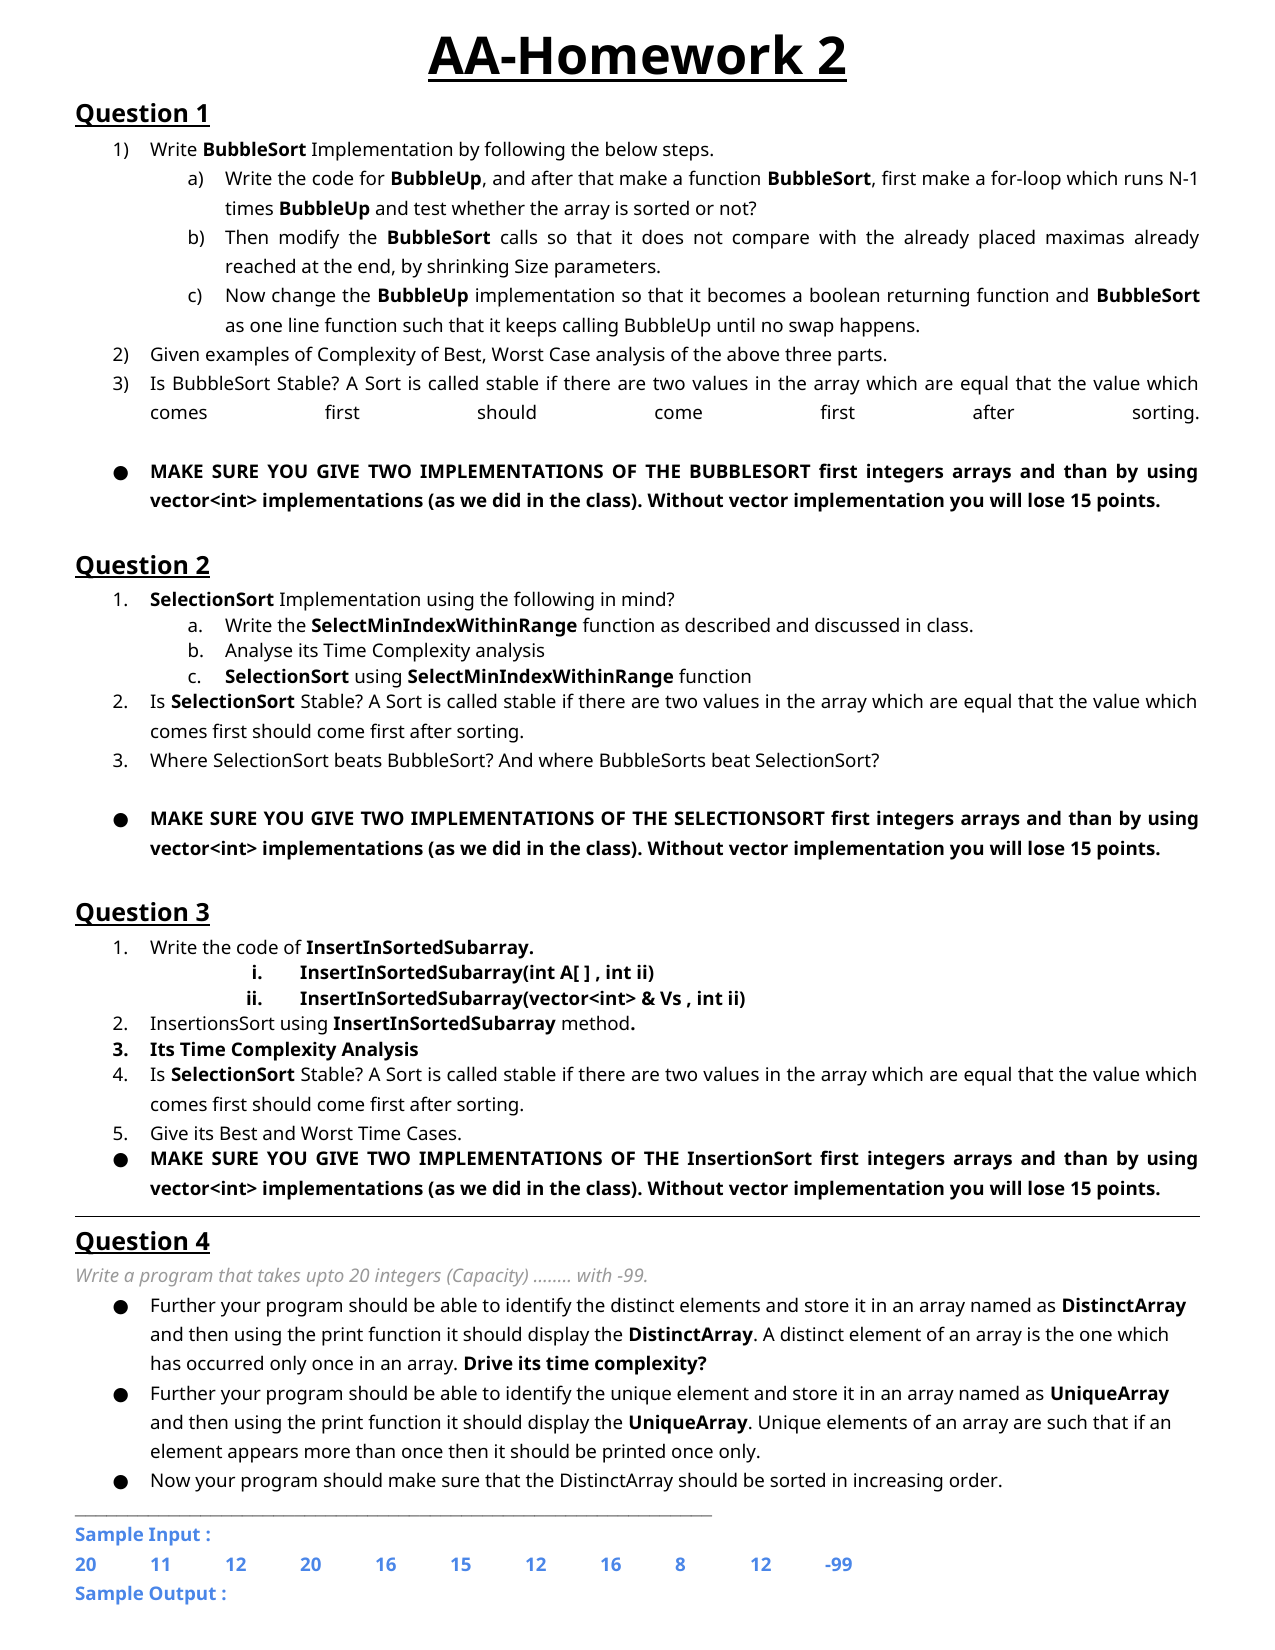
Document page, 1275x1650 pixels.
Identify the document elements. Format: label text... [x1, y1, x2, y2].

list SelectionSort Implementation using the following in mind? [112, 587, 1200, 612]
list Given examples of Complexity of Best, Worst Case analysis of the above three parts. [112, 341, 1200, 367]
list Where SelectionSort beats BubbleSort? And where BubbleSorts beat SelectionSort? [112, 747, 1200, 773]
list MAKE SURE YOU GIVE TWO IMPLEMENTATIONS OF THE BUBBLESORT first integers arrays and than by using vector<int> implementations (as we did in the class). Without vector implementation you will lose 15 points. [112, 458, 1200, 513]
list Is SelectionSort Stable? A Sort is called stable if there are two values in the array which are equal that the value which comes first should come first after sorting. [112, 1062, 1200, 1116]
text [75, 1204, 1200, 1216]
text Question 2 [75, 517, 1200, 581]
text Question 4 [75, 1217, 1200, 1258]
list InsertionsSort using InsertInSortedSubarray method. [112, 1011, 1200, 1036]
list InsertInSortedSubarray(int A[ ] , int ii) [262, 959, 1200, 985]
list Write BubbleSort Implementation by following the below steps. [112, 136, 1200, 162]
list Further your program should be able to identify the unique element and store it in an array named as UniqueArray and then using the print function it should display the UniqueArray. Unique elements of an array are such that if an element appears more than once then it should be printed once only. [112, 1380, 1200, 1464]
title AA-Homework 2 [75, 19, 1200, 90]
text 20 11 12 20 16 15 12 16 8 12 -99 [75, 1551, 1200, 1576]
list Is BubbleSort Stable? A Sort is called stable if there are two values in the array which are equal that the value which comes first should come first after sorting. [112, 370, 1200, 454]
list Then modify the BubbleSort calls so that it does not compare with the already placed maximas already reached at the end, by shrinking Size parameters. [187, 224, 1200, 279]
list InsertInSortedSubarray(vector<int> & Vs , int ii) [262, 985, 1200, 1011]
list Write the code of InsertInSortedSubarray. [112, 934, 1200, 959]
text Question 3 [75, 864, 1200, 929]
list Write the code for BubbleUp, and after that make a function BubbleSort, first make a for-loop which runs N-1 times BubbleUp and test whether the array is sorted or not? [187, 166, 1200, 220]
list Now change the BubbleUp implementation so that it becomes a boolean returning function and BubbleSort as one line function such that it keeps calling BubbleUp until no swap happens. [187, 283, 1200, 337]
list Write the SelectMinIndexWithinRange function as described and discussed in class. [187, 612, 1200, 638]
text Sample Output : [75, 1580, 1200, 1606]
text Sample Input : [75, 1522, 1200, 1547]
list Analyse its Time Complexity analysis [187, 638, 1200, 663]
list SelectionSort using SelectMinIndexWithinRange function [187, 663, 1200, 689]
text _____________________________________________________________ [75, 1497, 1200, 1518]
list MAKE SURE YOU GIVE TWO IMPLEMENTATIONS OF THE SELECTIONSORT first integers arrays and than by using vector<int> implementations (as we did in the class). Without vector implementation you will lose 15 points. [112, 806, 1200, 861]
title Question 1 [75, 96, 1200, 130]
text Write a program that takes upto 20 integers (Capacity) …….. with -99. [75, 1263, 1200, 1288]
list Further your program should be able to identify the distinct elements and store it in an array named as DistinctArray and then using the print function it should display the DistinctArray. A distinct element of an array is the one which has occurred only once in an array. Drive its time complexity? [112, 1292, 1200, 1376]
list Its Time Complexity Analysis [112, 1036, 1200, 1062]
list Is SelectionSort Stable? A Sort is called stable if there are two values in the array which are equal that the value which comes first should come first after sorting. [112, 689, 1200, 743]
list MAKE SURE YOU GIVE TWO IMPLEMENTATIONS OF THE InsertionSort first integers arrays and than by using vector<int> implementations (as we did in the class). Without vector implementation you will lose 15 points. [112, 1146, 1200, 1201]
list Give its Best and Worst Time Cases. [112, 1120, 1200, 1146]
list Now your program should make sure that the DistinctArray should be sorted in increasing order. [112, 1468, 1200, 1493]
